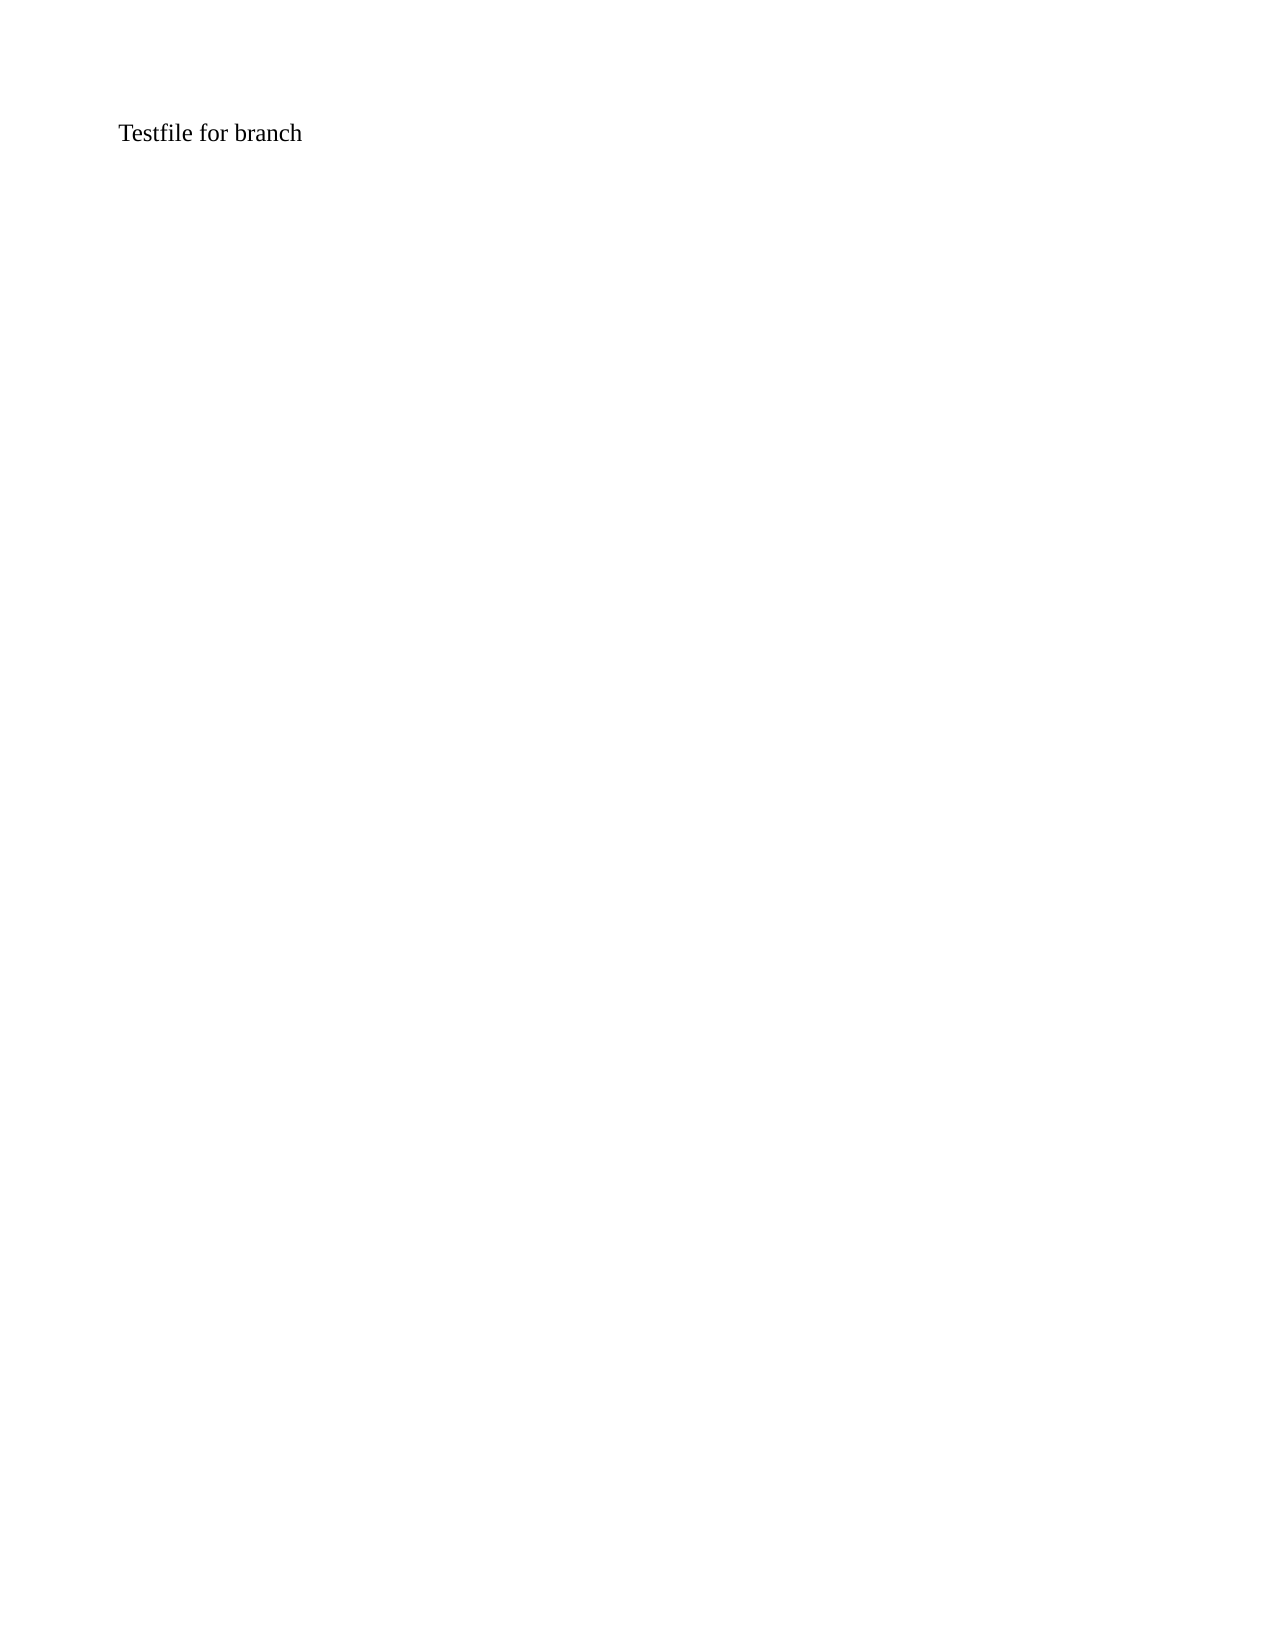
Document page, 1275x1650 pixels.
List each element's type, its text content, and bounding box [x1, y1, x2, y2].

text Testfile for branch [118, 118, 1157, 147]
